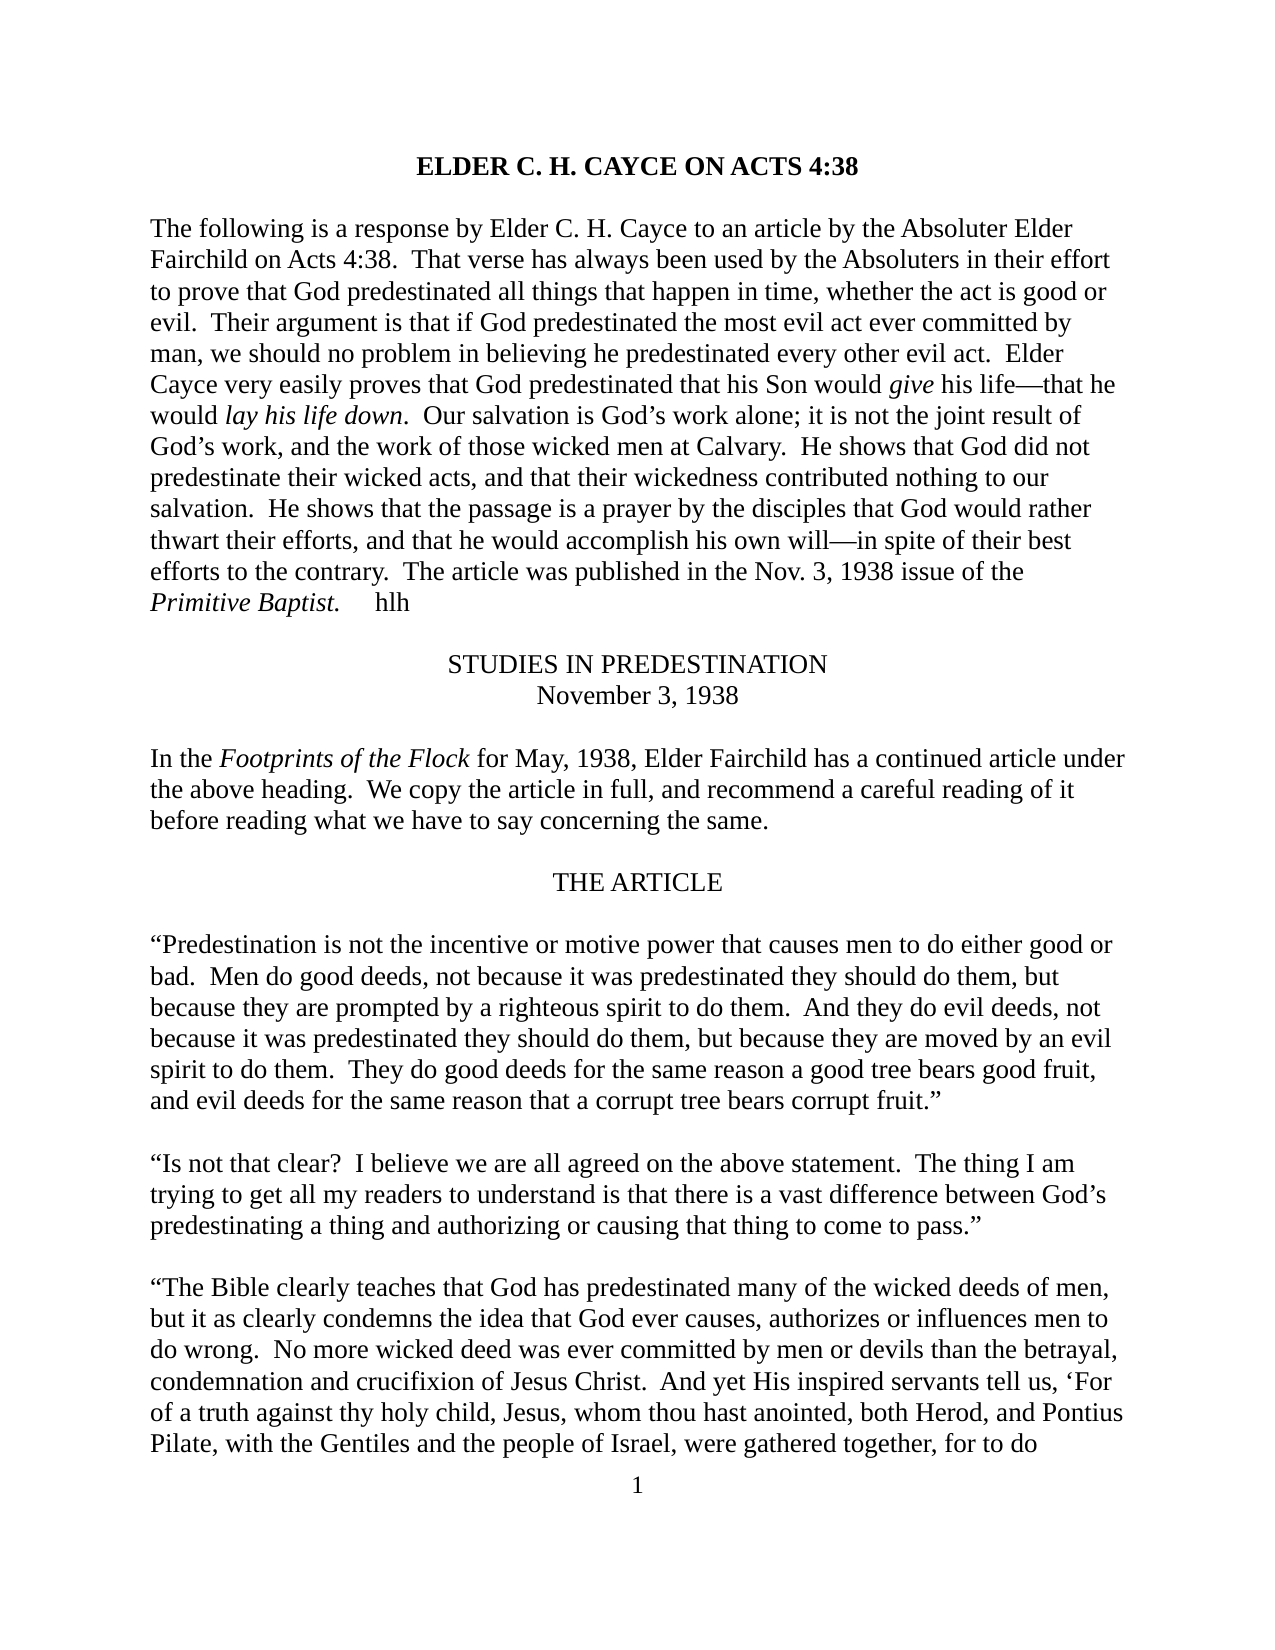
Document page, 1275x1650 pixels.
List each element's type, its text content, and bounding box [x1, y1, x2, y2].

text “Predestination is not the incentive or motive power that causes men to do either good or bad. Men do good deeds, not because it was predestinated they should do them, but because they are prompted by a righteous spirit to do them. And they do evil deeds, not because it was predestinated they should do them, but because they are moved by an evil spirit to do them. They do good deeds for the same reason a good tree bears good fruit, and evil deeds for the same reason that a corrupt tree bears corrupt fruit.” [150, 929, 1125, 1116]
text November 3, 1938 [150, 679, 1125, 711]
text ELDER C. H. CAYCE ON ACTS 4:38 [150, 150, 1125, 181]
text STUDIES IN PREDESTINATION [150, 648, 1125, 679]
text In the Footprints of the Flock for May, 1938, Elder Fairchild has a continued article under the above heading. We copy the article in full, and recommend a careful reading of it before reading what we have to say concerning the same. [150, 742, 1125, 835]
text THE ARTICLE [150, 866, 1125, 897]
text The following is a response by Elder C. H. Cayce to an article by the Absoluter Elder Fairchild on Acts 4:38. That verse has always been used by the Absoluters in their effort to prove that God predestinated all things that happen in time, whether the act is good or evil. Their argument is that if God predestinated the most evil act ever committed by man, we should no problem in believing he predestinated every other evil act. Elder Cayce very easily proves that God predestinated that his Son would give his life—that he would lay his life down. Our salvation is God’s work alone; it is not the joint result of God’s work, and the work of those wicked men at Calvary. He shows that God did not predestinate their wicked acts, and that their wickedness contributed nothing to our salvation. He shows that the passage is a prayer by the disciples that God would rather thwart their efforts, and that he would accomplish his own will—in spite of their best efforts to the contrary. The article was published in the Nov. 3, 1938 issue of the Primitive Baptist. hlh [150, 212, 1125, 617]
text “Is not that clear? I believe we are all agreed on the above statement. The thing I am trying to get all my readers to understand is that there is a vast difference between God’s predestinating a thing and authorizing or causing that thing to come to pass.” [150, 1147, 1125, 1240]
text “The Bible clearly teaches that God has predestinated many of the wicked deeds of men, but it as clearly condemns the idea that God ever causes, authorizes or influences men to do wrong. No more wicked deed was ever committed by men or devils than the betrayal, condemnation and crucifixion of Jesus Christ. And yet His inspired servants tell us, ‘For of a truth against thy holy child, Jesus, whom thou hast anointed, both Herod, and Pontius Pilate, with the Gentiles and the people of Israel, were gathered together, for to do [150, 1271, 1125, 1458]
